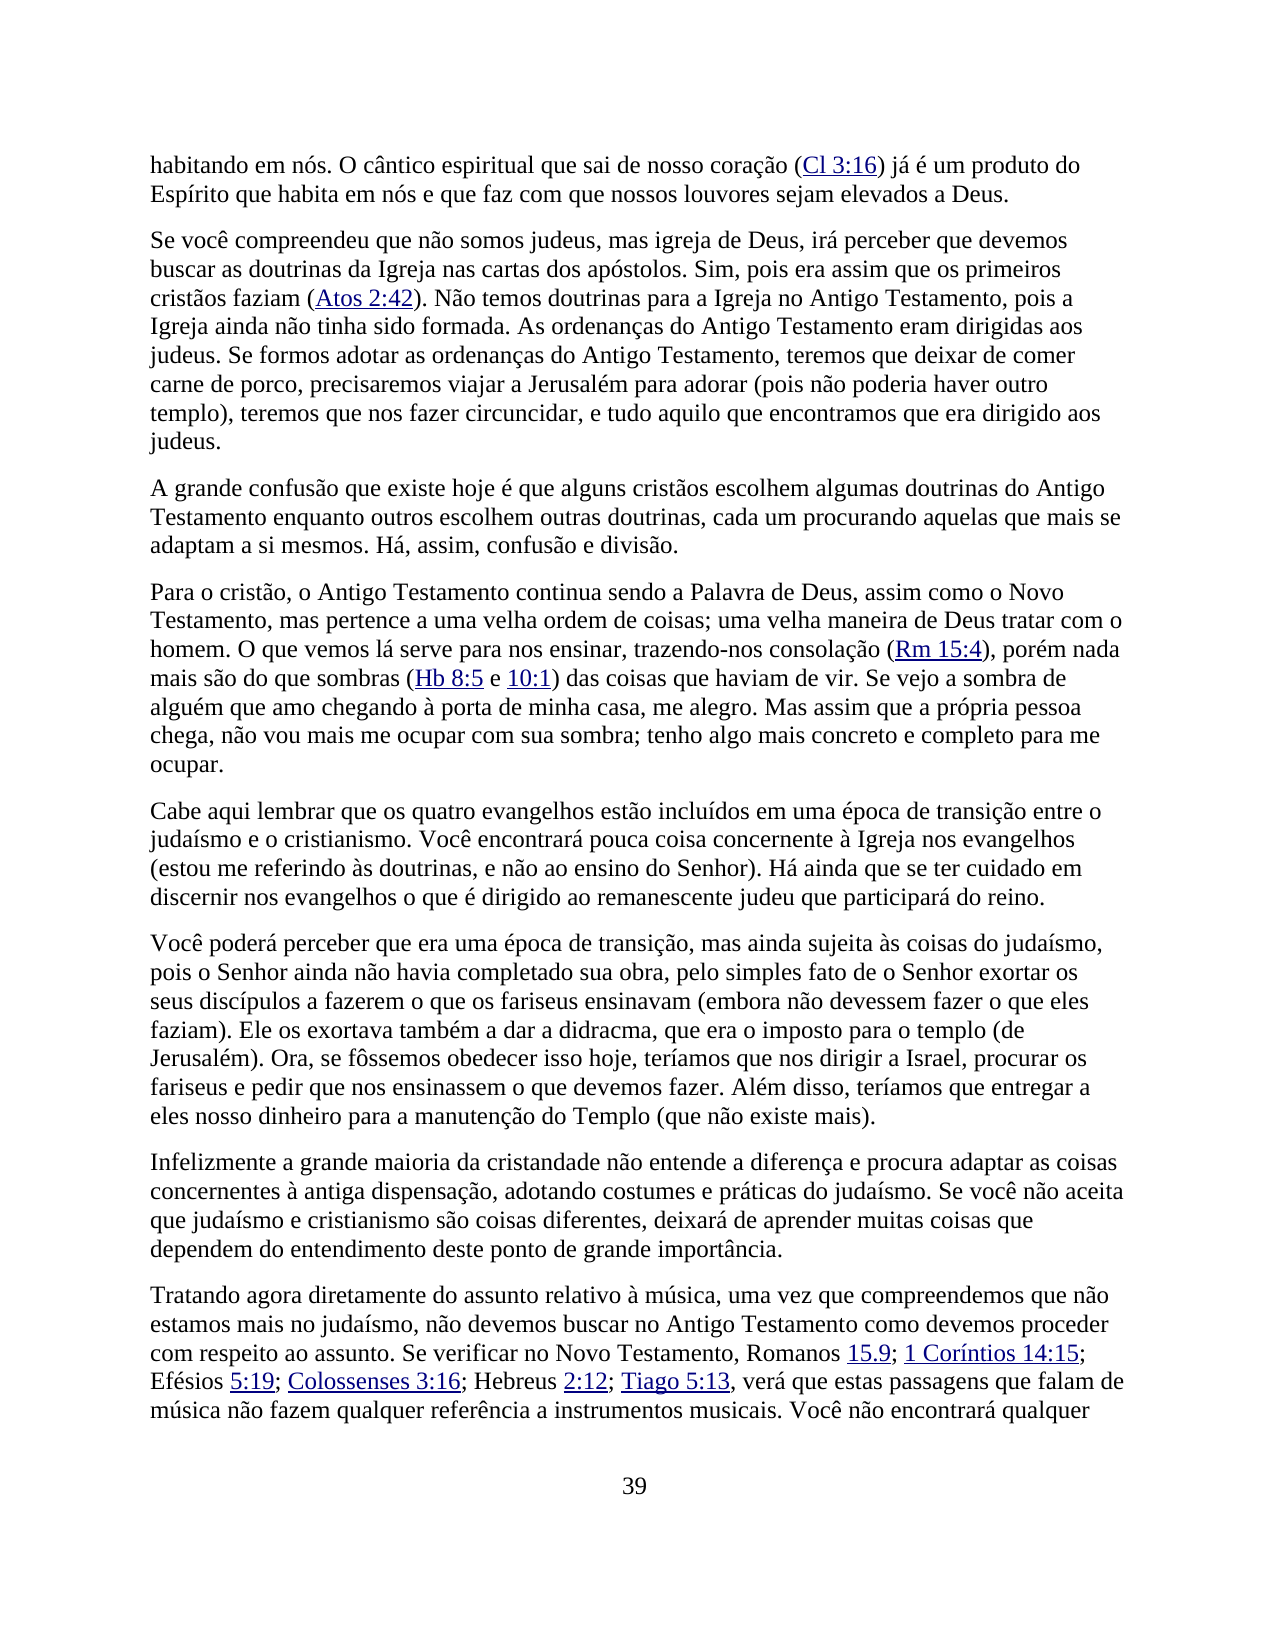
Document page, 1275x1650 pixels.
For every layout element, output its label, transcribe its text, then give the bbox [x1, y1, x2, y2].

text Tratando agora diretamente do assunto relativo à música, uma vez que compreendemos que não estamos mais no judaísmo, não devemos buscar no Antigo Testamento como devemos proceder com respeito ao assunto. Se verificar no Novo Testamento, Romanos 15.9; 1 Coríntios 14:15; Efésios 5:19; Colossenses 3:16; Hebreus 2:12; Tiago 5:13, verá que estas passagens que falam de música não fazem qualquer referência a instrumentos musicais. Você não encontrará qualquer [150, 1280, 1125, 1424]
text Infelizmente a grande maioria da cristandade não entende a diferença e procura adaptar as coisas concernentes à antiga dispensação, adotando costumes e práticas do judaísmo. Se você não aceita que judaísmo e cristianismo são coisas diferentes, deixará de aprender muitas coisas que dependem do entendimento deste ponto de grande importância. [150, 1147, 1125, 1262]
text A grande confusão que existe hoje é que alguns cristãos escolhem algumas doutrinas do Antigo Testamento enquanto outros escolhem outras doutrinas, cada um procurando aquelas que mais se adaptam a si mesmos. Há, assim, confusão e divisão. [150, 473, 1125, 559]
text Cabe aqui lembrar que os quatro evangelhos estão incluídos em uma época de transição entre o judaísmo e o cristianismo. Você encontrará pouca coisa concernente à Igreja nos evangelhos (estou me referindo às doutrinas, e não ao ensino do Senhor). Há ainda que se ter cuidado em discernir nos evangelhos o que é dirigido ao remanescente judeu que participará do reino. [150, 796, 1125, 911]
text habitando em nós. O cântico espiritual que sai de nosso coração (Cl 3:16) já é um produto do Espírito que habita em nós e que faz com que nossos louvores sejam elevados a Deus. [150, 150, 1125, 207]
text Se você compreendeu que não somos judeus, mas igreja de Deus, irá perceber que devemos buscar as doutrinas da Igreja nas cartas dos apóstolos. Sim, pois era assim que os primeiros cristãos faziam (Atos 2:42). Não temos doutrinas para a Igreja no Antigo Testamento, pois a Igreja ainda não tinha sido formada. As ordenanças do Antigo Testamento eram dirigidas aos judeus. Se formos adotar as ordenanças do Antigo Testamento, teremos que deixar de comer carne de porco, precisaremos viajar a Jerusalém para adorar (pois não poderia haver outro templo), teremos que nos fazer circuncidar, e tudo aquilo que encontramos que era dirigido aos judeus. [150, 225, 1125, 455]
text Você poderá perceber que era uma época de transição, mas ainda sujeita às coisas do judaísmo, pois o Senhor ainda não havia completado sua obra, pelo simples fato de o Senhor exortar os seus discípulos a fazerem o que os fariseus ensinavam (embora não devessem fazer o que eles faziam). Ele os exortava também a dar a didracma, que era o imposto para o templo (de Jerusalém). Ora, se fôssemos obedecer isso hoje, teríamos que nos dirigir a Israel, procurar os fariseus e pedir que nos ensinassem o que devemos fazer. Além disso, teríamos que entregar a eles nosso dinheiro para a manutenção do Templo (que não existe mais). [150, 928, 1125, 1130]
text Para o cristão, o Antigo Testamento continua sendo a Palavra de Deus, assim como o Novo Testamento, mas pertence a uma velha ordem de coisas; uma velha maneira de Deus tratar com o homem. O que vemos lá serve para nos ensinar, trazendo-nos consolação (Rm 15:4), porém nada mais são do que sombras (Hb 8:5 e 10:1) das coisas que haviam de vir. Se vejo a sombra de alguém que amo chegando à porta de minha casa, me alegro. Mas assim que a própria pessoa chega, não vou mais me ocupar com sua sombra; tenho algo mais concreto e completo para me ocupar. [150, 577, 1125, 778]
